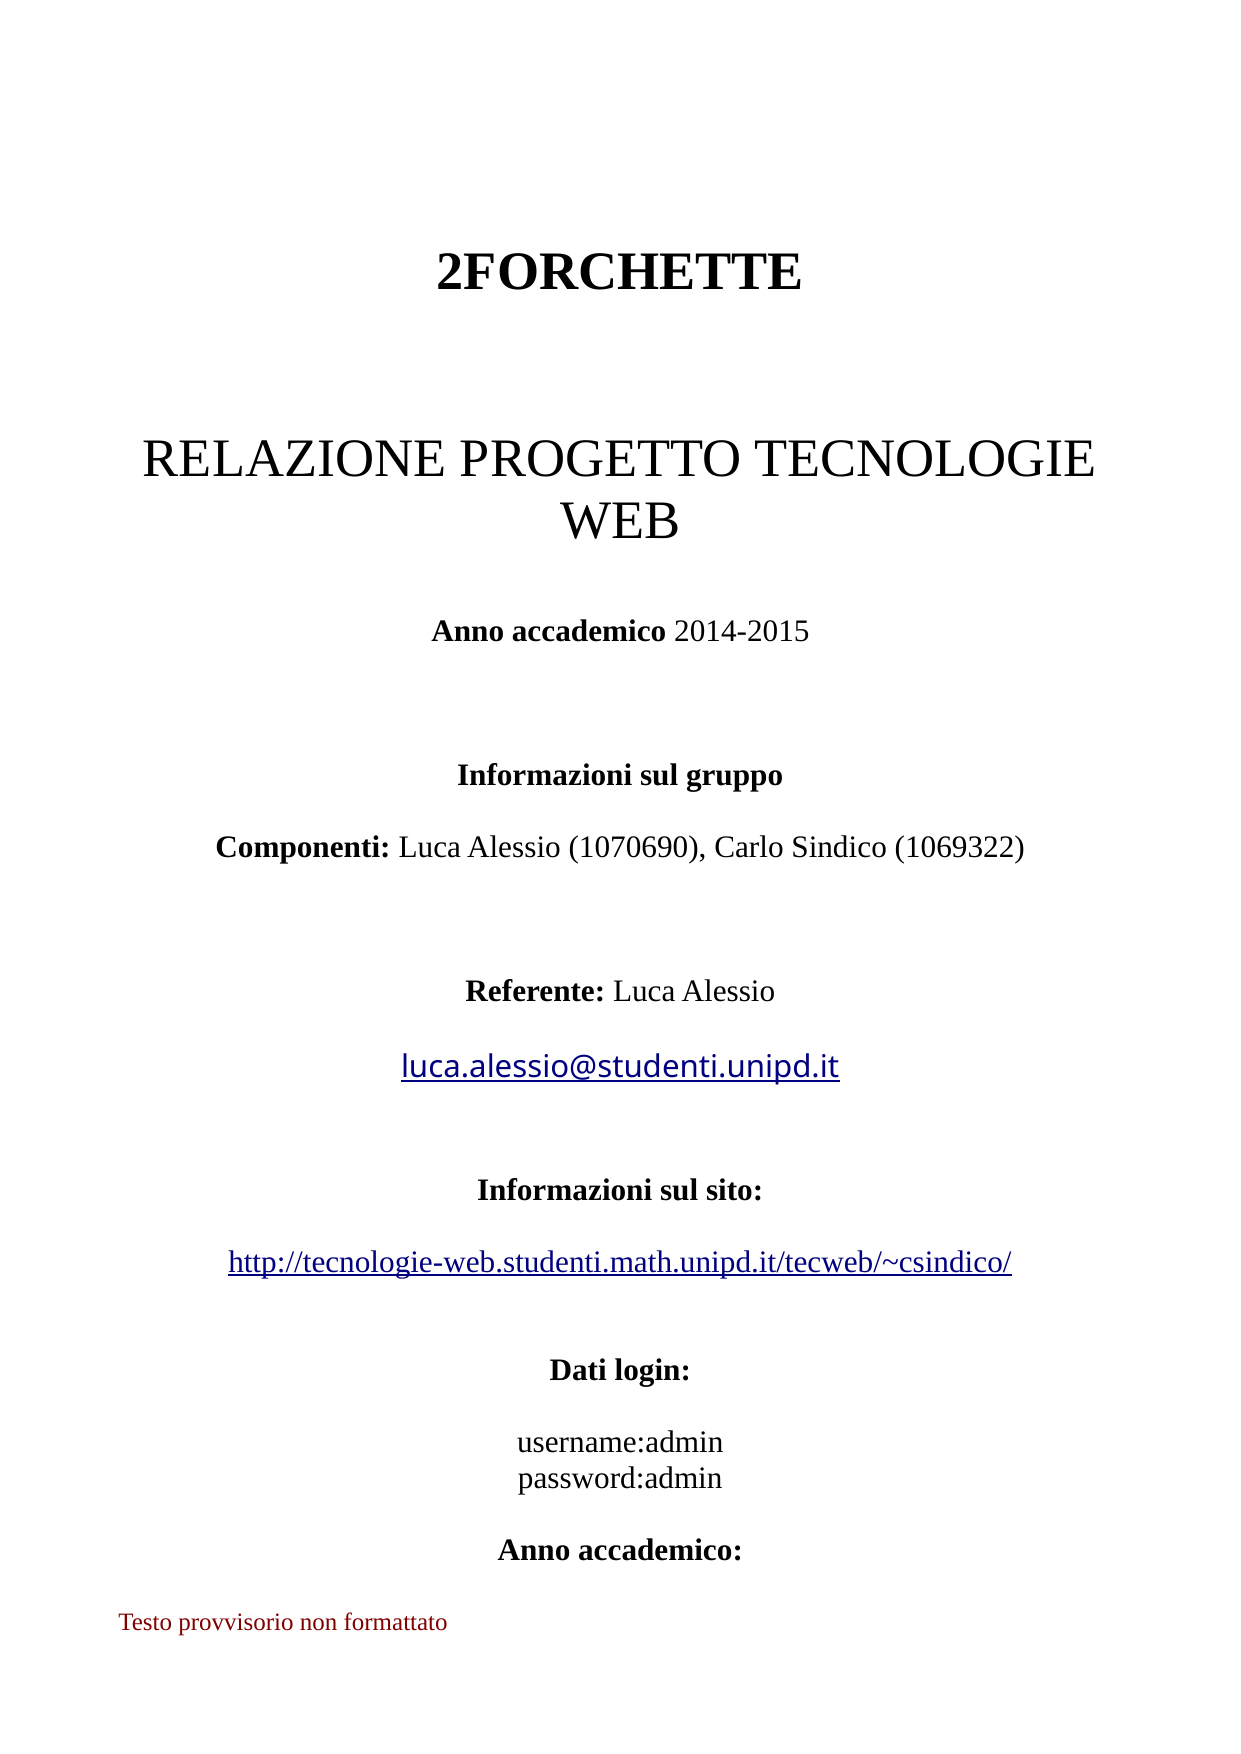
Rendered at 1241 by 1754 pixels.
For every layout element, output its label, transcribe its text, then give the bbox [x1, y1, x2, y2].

text password:admin [118, 1459, 1122, 1495]
text Anno accademico: [118, 1531, 1122, 1567]
text Anno accademico 2014-2015 [118, 612, 1122, 648]
text Informazioni sul gruppo [118, 756, 1122, 792]
text RELAZIONE PROGETTO TECNOLOGIE WEB [118, 426, 1122, 550]
text luca.alessio@studenti.unipd.it [118, 1044, 1122, 1086]
text Componenti: Luca Alessio (1070690), Carlo Sindico (1069322) [118, 828, 1122, 864]
text Informazioni sul sito: [118, 1171, 1122, 1207]
text Referente: Luca Alessio [118, 972, 1122, 1008]
text username:admin [118, 1423, 1122, 1459]
text Dati login: [118, 1351, 1122, 1387]
text http://tecnologie-web.studenti.math.unipd.it/tecweb/~csindico/ [118, 1243, 1122, 1279]
text 2FORCHETTE [118, 239, 1122, 301]
